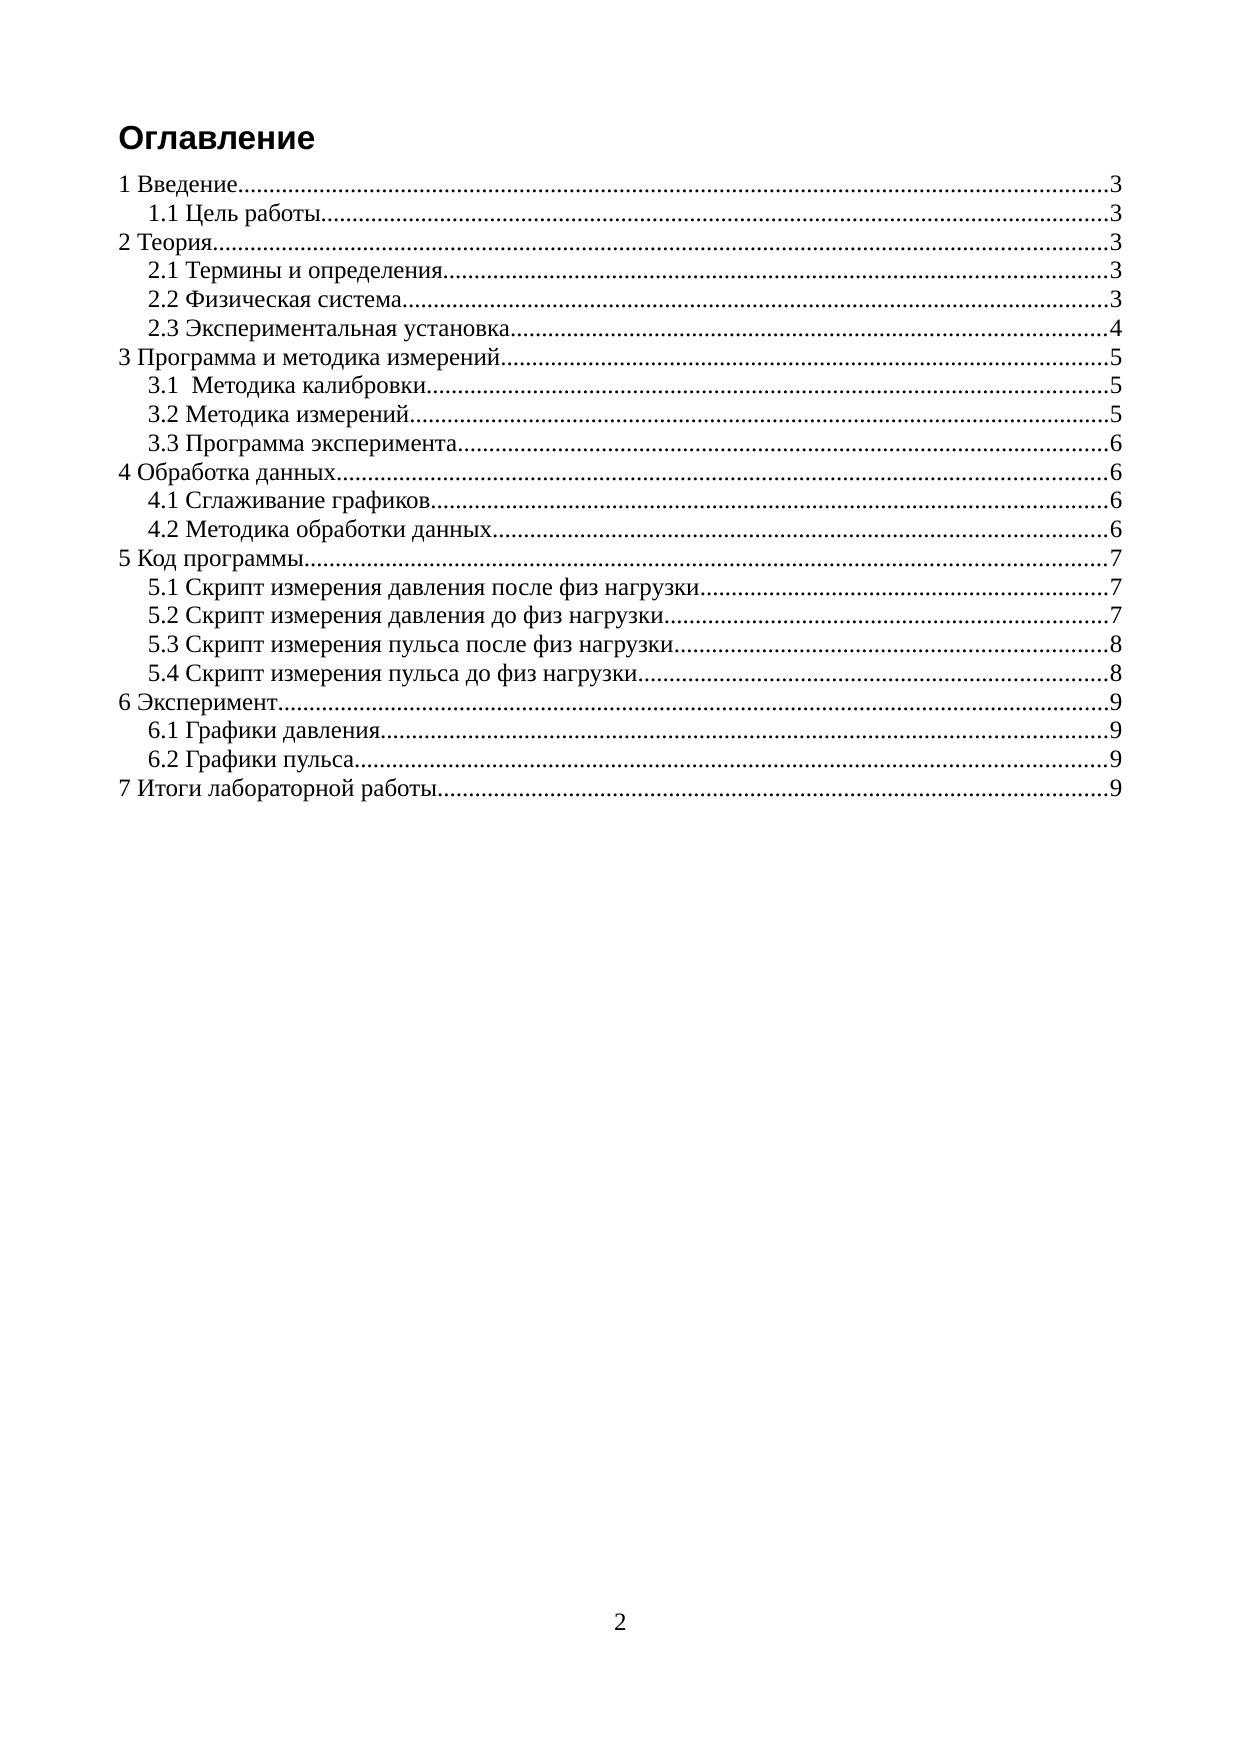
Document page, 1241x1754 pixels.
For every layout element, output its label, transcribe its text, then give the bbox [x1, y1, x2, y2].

text 2.1 Термины и определения 3 [148, 255, 1122, 284]
text 6.1 Графики давления 9 [148, 715, 1122, 744]
text 5.1 Скрипт измерения давления после физ нагрузки 7 [148, 572, 1122, 600]
text 6.2 Графики пульса 9 [148, 744, 1122, 773]
text 7 Итоги лабораторной работы 9 [118, 773, 1122, 802]
text 2.2 Физическая система 3 [148, 284, 1122, 313]
text 2 Теория 3 [118, 227, 1122, 255]
subtitle Оглавление [118, 118, 1122, 157]
text 4 Обработка данных 6 [118, 457, 1122, 485]
text 4.1 Сглаживание графиков 6 [148, 485, 1122, 514]
text 3.2 Методика измерений 5 [148, 399, 1122, 428]
text 5.2 Скрипт измерения давления до физ нагрузки 7 [148, 600, 1122, 629]
text 3 Программа и методика измерений 5 [118, 342, 1122, 370]
text 2.3 Экспериментальная установка 4 [148, 313, 1122, 342]
text 4.2 Методика обработки данных 6 [148, 514, 1122, 543]
text 3.1 Методика калибровки 5 [148, 370, 1122, 399]
text 5.3 Скрипт измерения пульса после физ нагрузки 8 [148, 629, 1122, 658]
text 5 Код программы 7 [118, 543, 1122, 572]
text 3.3 Программа эксперимента 6 [148, 428, 1122, 457]
text 1.1 Цель работы 3 [148, 198, 1122, 227]
text 6 Эксперимент 9 [118, 687, 1122, 715]
text 1 Введение 3 [118, 169, 1122, 198]
text 5.4 Скрипт измерения пульса до физ нагрузки 8 [148, 658, 1122, 687]
